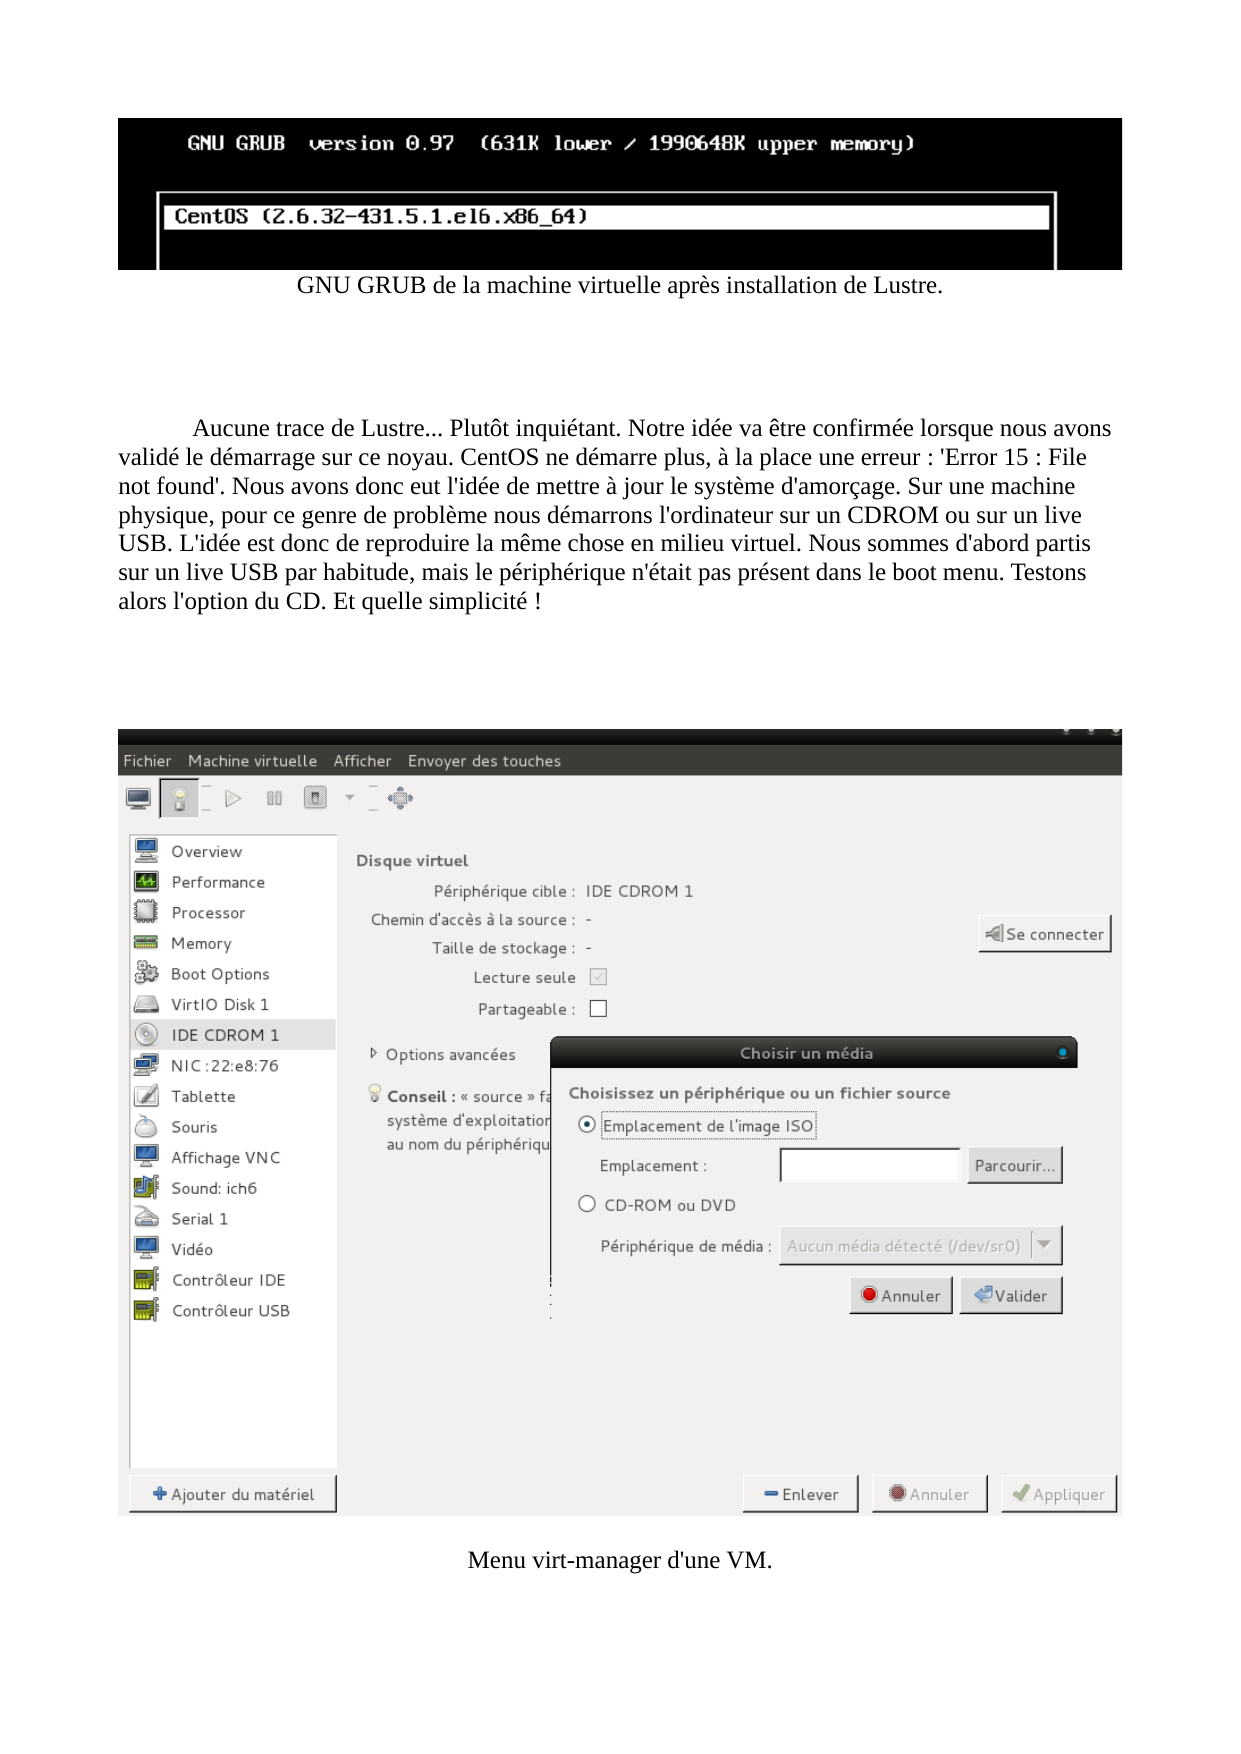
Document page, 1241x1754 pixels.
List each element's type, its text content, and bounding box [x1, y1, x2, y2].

text Menu virt-manager d'une VM. [118, 1545, 1122, 1573]
picture [118, 118, 1123, 270]
text Aucune trace de Lustre... Plutôt inquiétant. Notre idée va être confirmée lorsque nous avons validé le démarrage sur ce noyau. CentOS ne démarre plus, à la place une erreur : 'Error 15 : File not found'. Nous avons donc eut l'idée de mettre à jour le système d'amorçage. Sur une machine physique, pour ce genre de problème nous démarrons l'ordinateur sur un CDROM ou sur un live USB. L'idée est donc de reproduire la même chose en milieu virtuel. Nous sommes d'abord partis sur un live USB par habitude, mais le périphérique n'était pas présent dans le boot menu. Testons alors l'option du CD. Et quelle simplicité ! [118, 413, 1122, 615]
text GNU GRUB de la machine virtuelle après installation de Lustre. [118, 270, 1122, 298]
picture [118, 729, 1123, 1516]
